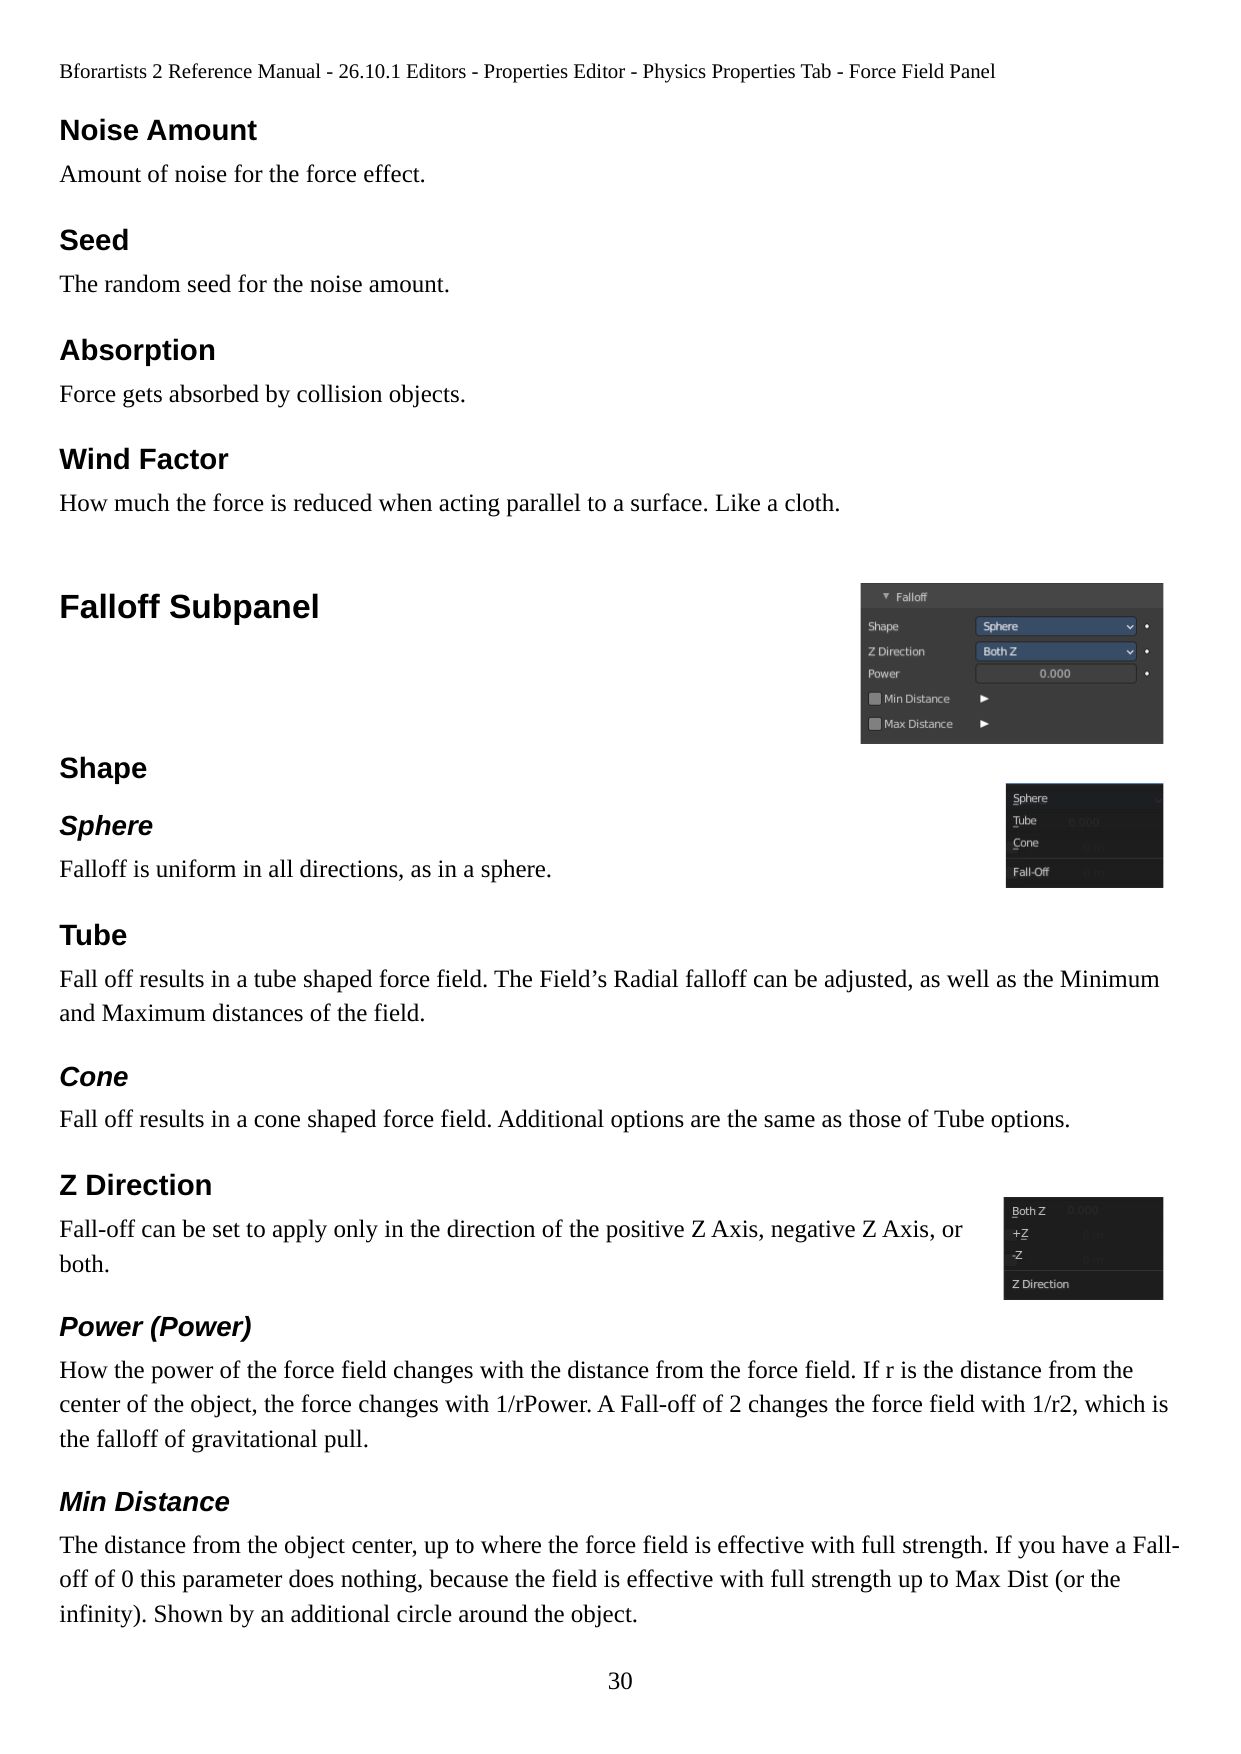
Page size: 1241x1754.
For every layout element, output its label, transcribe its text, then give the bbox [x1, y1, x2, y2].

subtitle Shape [59, 751, 1181, 785]
subtitle [1164, 810, 1181, 842]
text The distance from the object center, up to where the force field is effective with full strength. If you have a Fall-off of 0 this parameter does nothing, because the field is effective with full strength up to Max Dist (or the infinity). Shown by an additional circle around the object. [59, 1530, 1181, 1627]
subtitle Z Direction [59, 1168, 1181, 1202]
text Fall-off can be set to apply only in the direction of the positive Z Axis, negative Z Axis, or both. [59, 1214, 1003, 1278]
subtitle Power (Power) [59, 1310, 1181, 1342]
subtitle Tube [59, 918, 1181, 952]
text The random seed for the noise amount. [59, 269, 1181, 297]
subtitle [1164, 587, 1181, 626]
subtitle Cone [59, 1060, 1181, 1092]
text Force gets absorbed by collision objects. [59, 379, 1181, 407]
text Falloff is uniform in all directions, as in a sphere. [59, 854, 1005, 883]
subtitle Wind Factor [59, 442, 1181, 476]
text Fall off results in a cone shaped force field. Additional options are the same as those of Tube options. [59, 1104, 1181, 1133]
subtitle Absorption [59, 332, 1181, 366]
picture [860, 583, 1164, 744]
picture [1005, 783, 1164, 888]
subtitle Falloff Subpanel [59, 587, 860, 626]
subtitle Seed [59, 222, 1181, 256]
text Fall off results in a tube shaped force field. The Field’s Radial falloff can be adjusted, as well as the Minimum and Maximum distances of the field. [59, 964, 1181, 1027]
subtitle Noise Amount [59, 113, 1181, 146]
text How much the force is reduced when acting parallel to a surface. Like a cloth. [59, 488, 1181, 517]
picture [1003, 1197, 1164, 1300]
text Amount of noise for the force effect. [59, 159, 1181, 188]
subtitle Sphere [59, 810, 1005, 842]
text How the power of the force field changes with the distance from the force field. If r is the distance from the center of the object, the force changes with 1/rPower. A Fall-off of 2 changes the force field with 1/r2, which is the falloff of gravitational pull. [59, 1355, 1181, 1452]
subtitle Min Distance [59, 1485, 1181, 1517]
